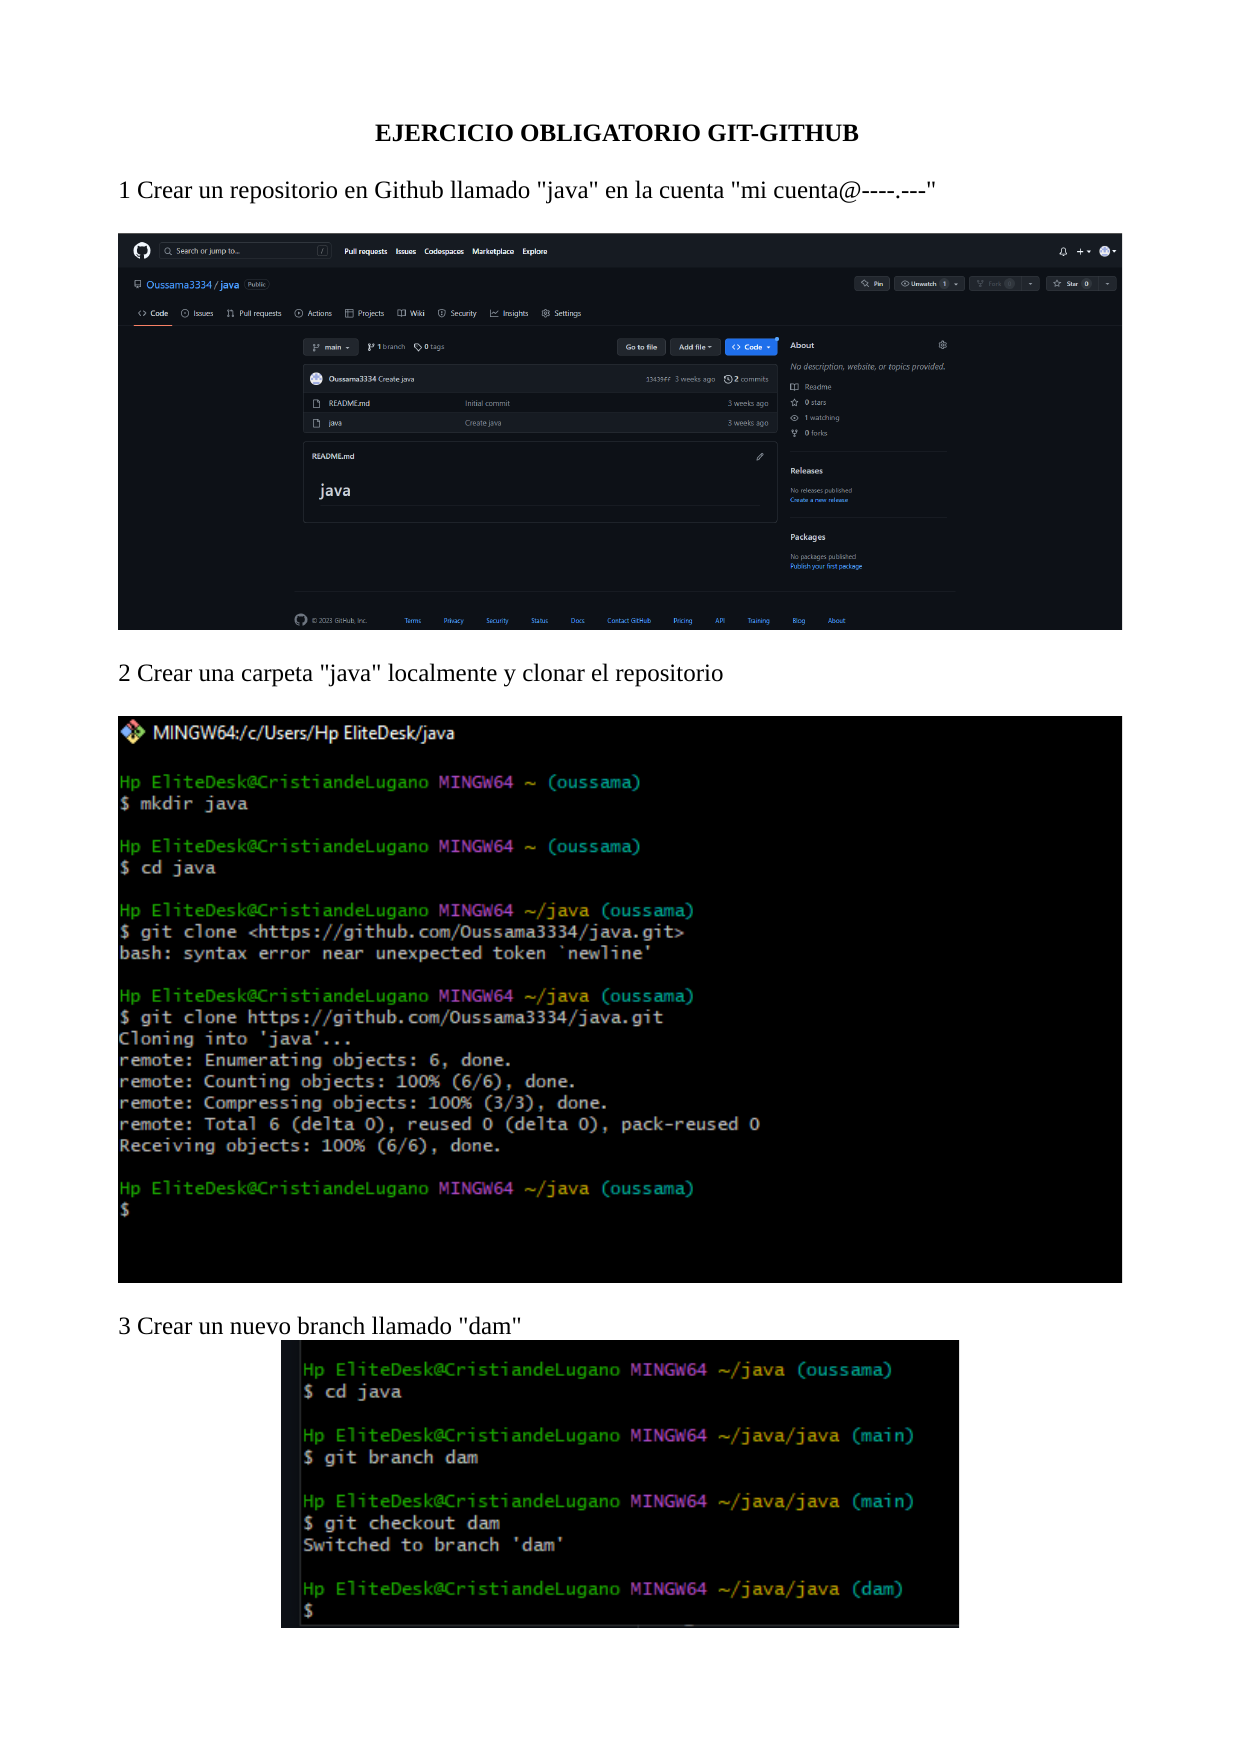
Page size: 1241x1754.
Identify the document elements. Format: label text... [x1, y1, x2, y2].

picture [281, 1340, 960, 1628]
text 2 Crear una carpeta "java" localmente y clonar el repositorio [118, 658, 1122, 687]
text 3 Crear un nuevo branch llamado "dam" [118, 1311, 1122, 1340]
picture [118, 716, 1123, 1283]
text EJERCICIO OBLIGATORIO GIT-GITHUB [118, 118, 1122, 147]
text 1 Crear un repositorio en Github llamado "java" en la cuenta "mi cuenta@----.---" [118, 176, 1122, 204]
picture [118, 233, 1123, 630]
